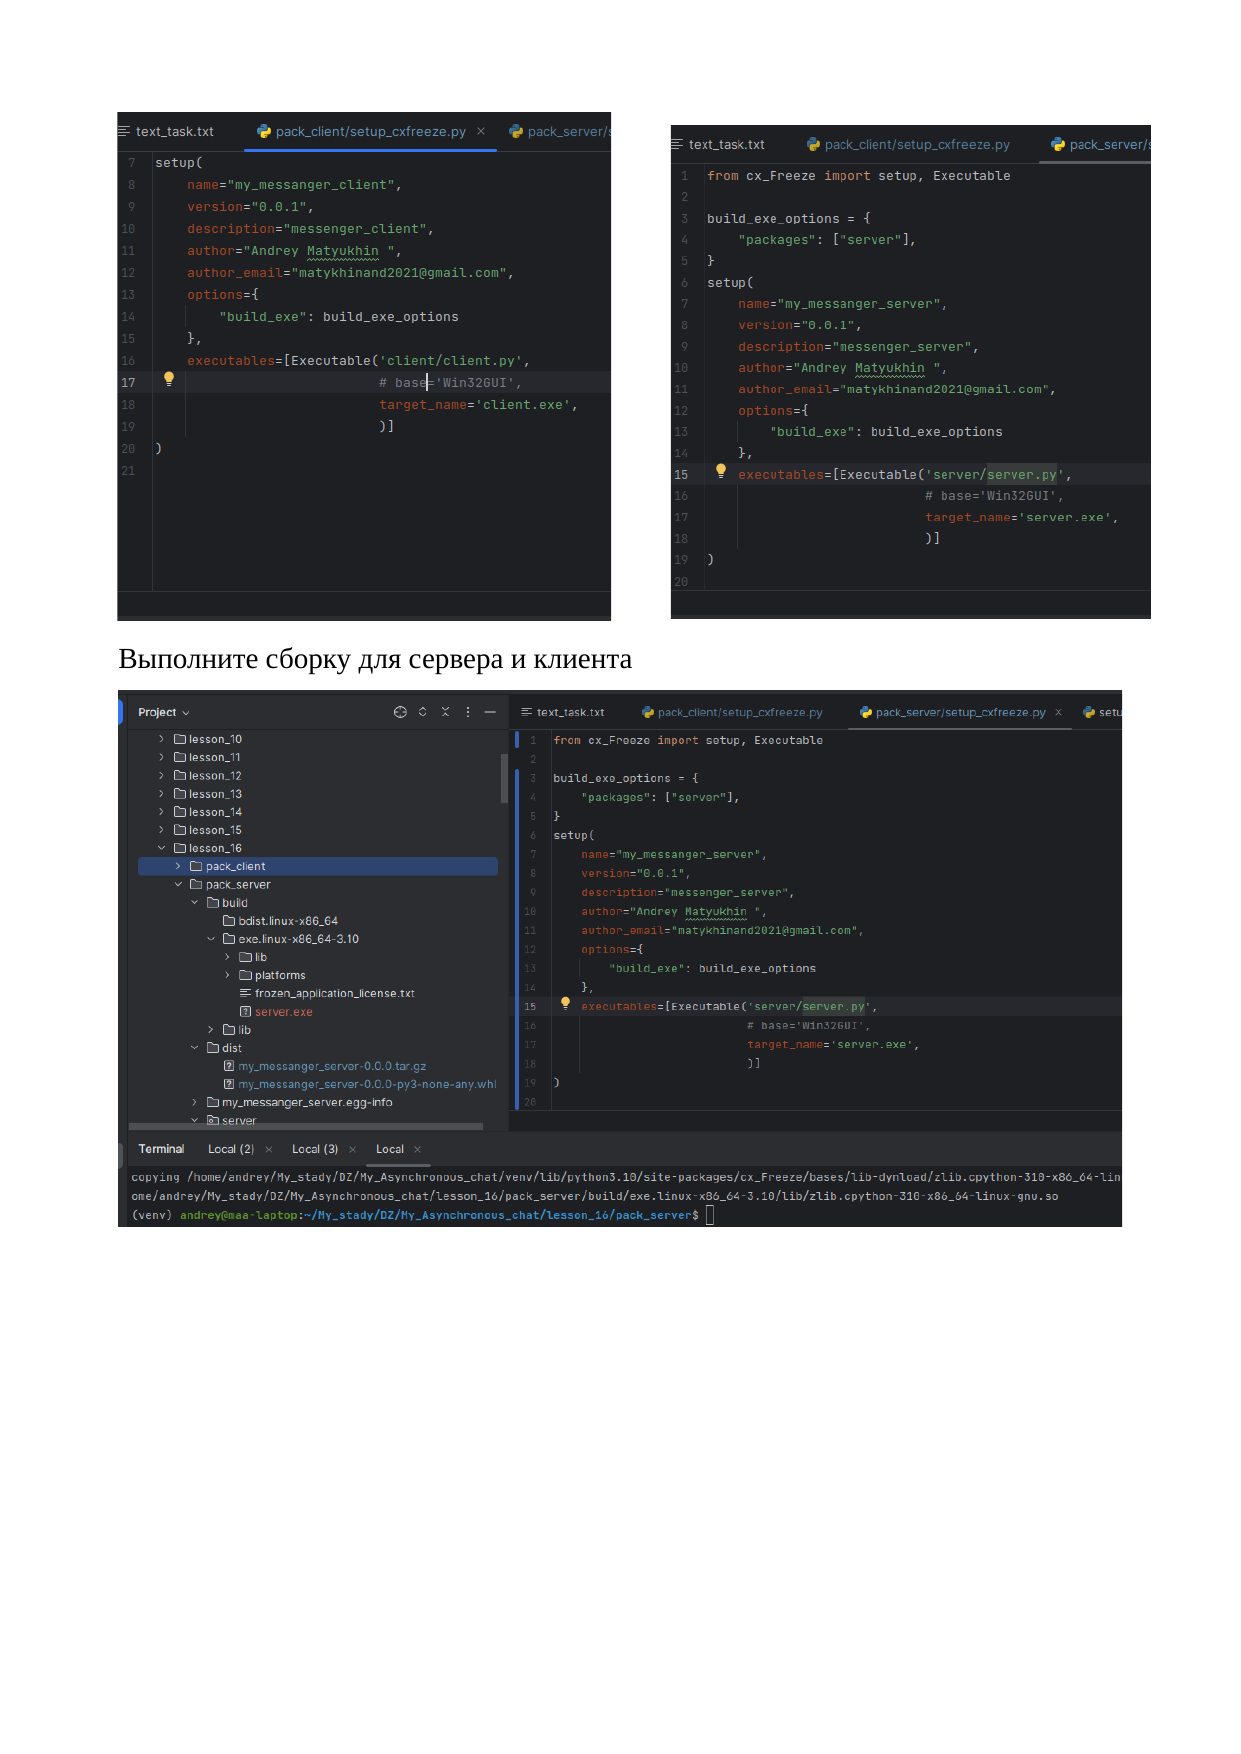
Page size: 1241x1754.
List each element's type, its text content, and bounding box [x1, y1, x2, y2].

picture [117, 112, 612, 621]
picture [670, 125, 1151, 619]
picture [118, 690, 1123, 1227]
text Выполните сборку для сервера и клиента [118, 197, 1122, 674]
